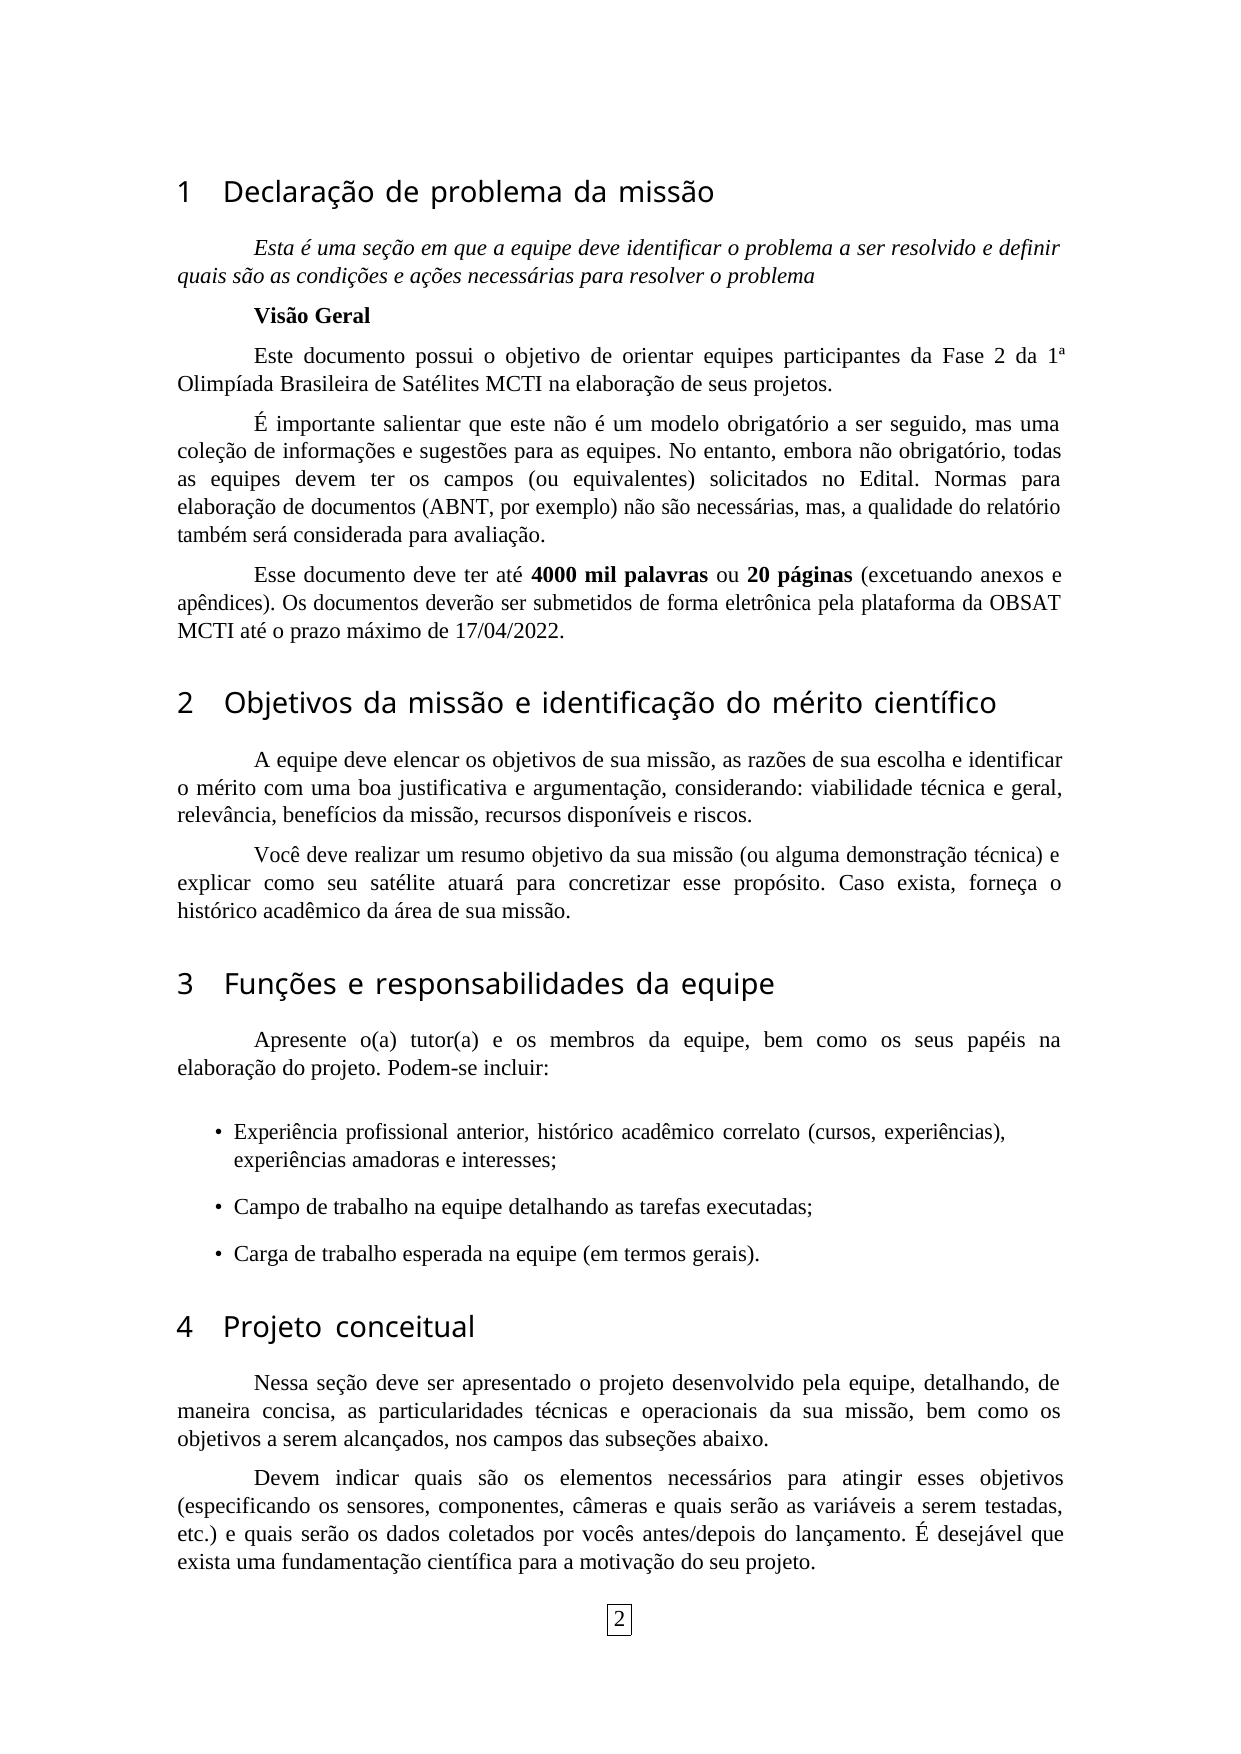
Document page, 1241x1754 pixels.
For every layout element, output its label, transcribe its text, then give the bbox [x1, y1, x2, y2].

text É importante salientar que este não é um modelo obrigatório a ser seguido, mas uma coleção de informações e sugestões para as equipes. No entanto, embora não obrigatório, todas as equipes devem ter os campos (ou equivalentes) solicitados no Edital. Normas para elaboração de documentos (ABNT, por exemplo) não são necessárias, mas, a qualidade do relatório também será considerada para avaliação. [177, 409, 1061, 548]
list Carga de trabalho esperada na equipe (em termos gerais). [214, 1240, 1078, 1266]
subtitle Projeto conceitual [176, 1306, 1078, 1346]
text Esta é uma seção em que a equipe deve identificar o problema a ser resolvido e definir quais são as condições e ações necessárias para resolver o problema [177, 234, 1078, 288]
list Campo de trabalho na equipe detalhando as tarefas executadas; [214, 1193, 1078, 1219]
subtitle Funções e responsabilidades da equipe [177, 963, 1078, 1003]
text Apresente o(a) tutor(a) e os membros da equipe, bem como os seus papéis na elaboração do projeto. Podem-se incluir: [177, 1026, 1061, 1080]
text Este documento possui o objetivo de orientar equipes participantes da Fase 2 da 1ª Olimpíada Brasileira de Satélites MCTI na elaboração de seus projetos. [177, 342, 1065, 396]
text A equipe deve elencar os objetivos de sua missão, as razões de sua escolha e identificar o mérito com uma boa justificativa e argumentação, considerando: viabilidade técnica e geral, relevância, benefícios da missão, recursos disponíveis e riscos. [177, 746, 1064, 828]
list Experiência profissional anterior, histórico acadêmico correlato (cursos, experiências), experiências amadoras e interesses; [214, 1118, 1065, 1172]
text Nessa seção deve ser apresentado o projeto desenvolvido pela equipe, detalhando, de maneira concisa, as particularidades técnicas e operacionais da sua missão, bem como os objetivos a serem alcançados, nos campos das subseções abaixo. [177, 1369, 1061, 1451]
subtitle Visão Geral [254, 302, 1078, 328]
text Esse documento deve ter até 4000 mil palavras ou 20 páginas (excetuando anexos e apêndices). Os documentos deverão ser submetidos de forma eletrônica pela plataforma da OBSAT MCTI até o prazo máximo de 17/04/2022. [177, 561, 1062, 643]
subtitle Objetivos da missão e identificação do mérito científico [177, 683, 1078, 722]
subtitle Declaração de problema da missão [176, 171, 1078, 211]
text Devem indicar quais são os elementos necessários para atingir esses objetivos (especificando os sensores, componentes, câmeras e quais serão as variáveis a serem testadas, etc.) e quais serão os dados coletados por vocês antes/depois do lançamento. É desejável que exista uma fundamentação científica para a motivação do seu projeto. [177, 1464, 1065, 1574]
text Você deve realizar um resumo objetivo da sua missão (ou alguma demonstração técnica) e explicar como seu satélite atuará para concretizar esse propósito. Caso exista, forneça o histórico acadêmico da área de sua missão. [177, 841, 1061, 923]
